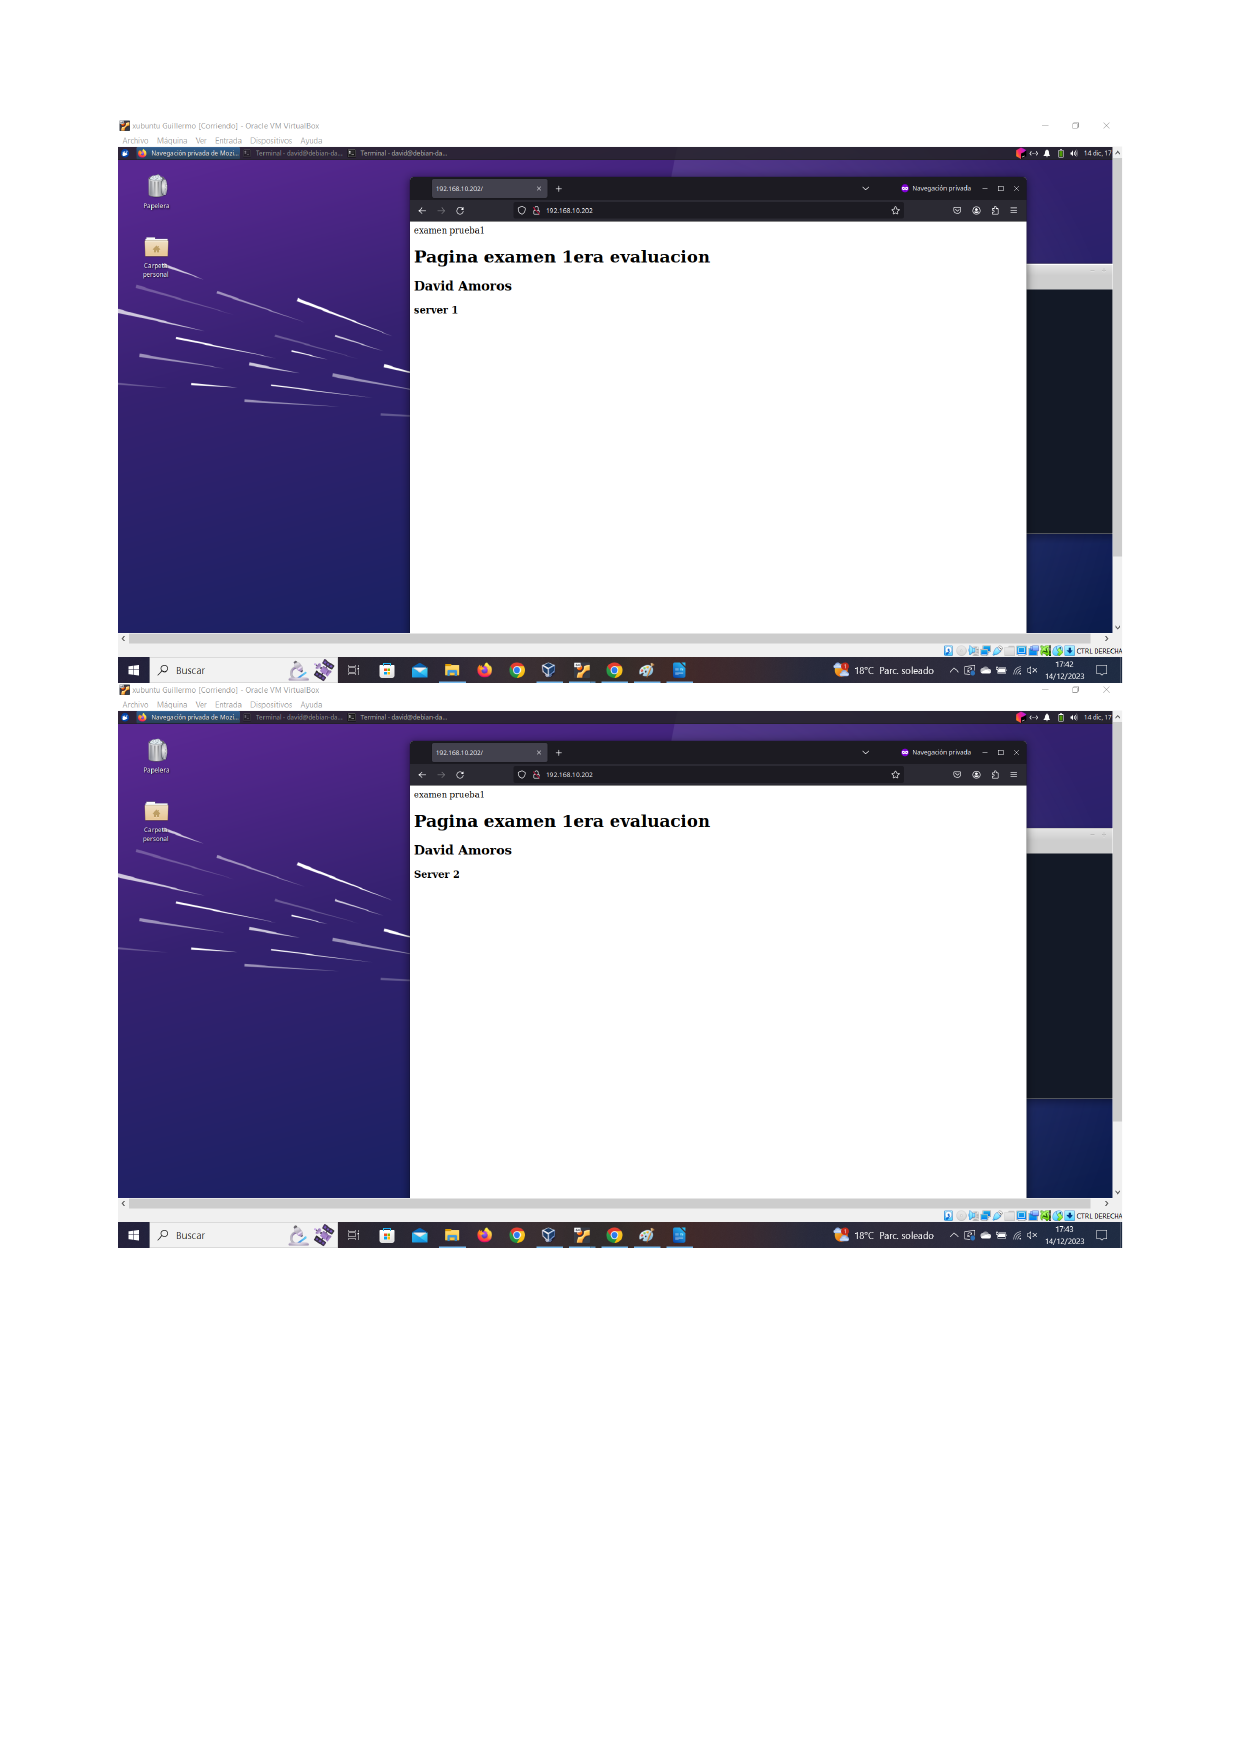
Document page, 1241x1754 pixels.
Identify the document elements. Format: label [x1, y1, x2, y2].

picture [118, 118, 1123, 1248]
